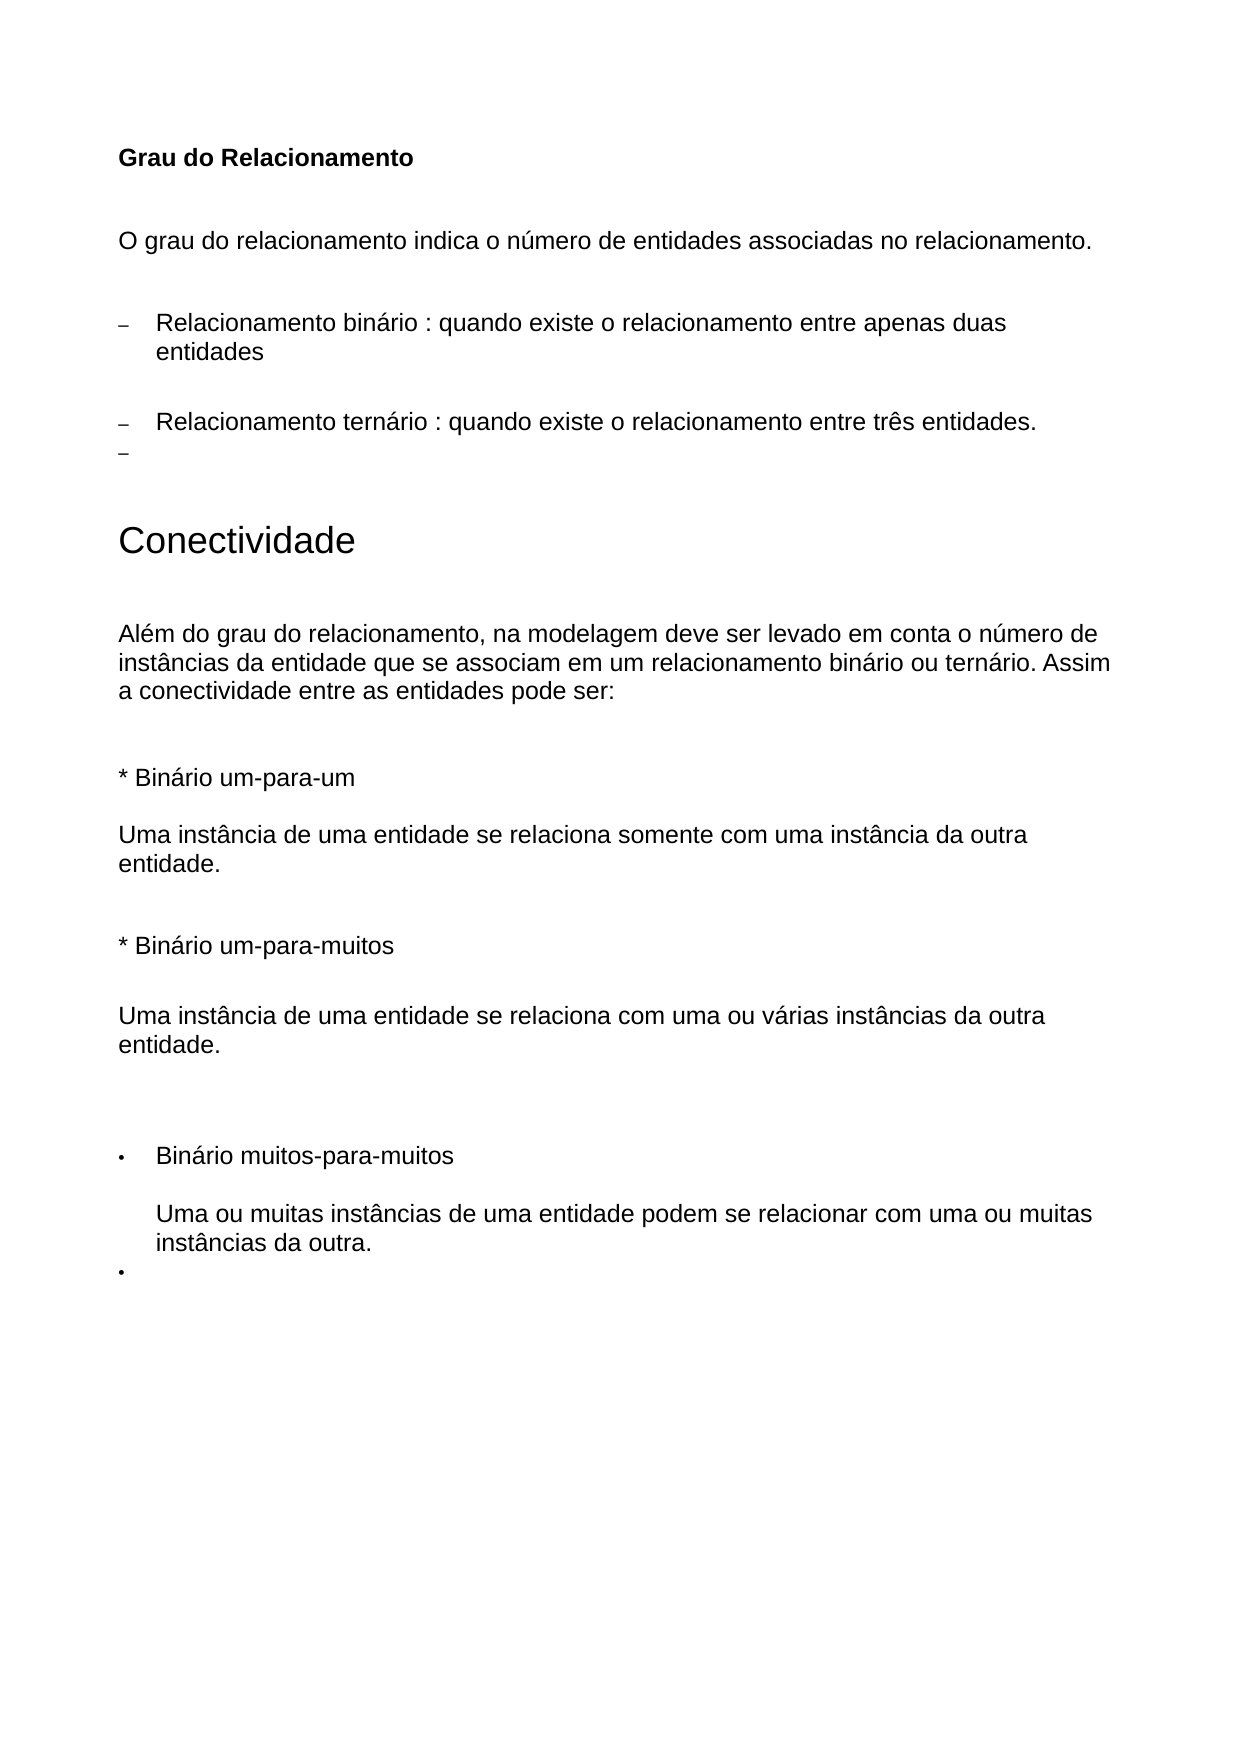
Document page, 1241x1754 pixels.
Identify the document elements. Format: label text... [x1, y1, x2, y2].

text O grau do relacionamento indica o número de entidades associadas no relacionamento. [118, 226, 1122, 254]
list Relacionamento binário : quando existe o relacionamento entre apenas duas entidades [118, 308, 1122, 366]
list Binário muitos-para-muitos Uma ou muitas instâncias de uma entidade podem se relacionar com uma ou muitas instâncias da outra. [118, 1141, 1122, 1256]
subtitle Grau do Relacionamento [118, 143, 1122, 172]
text * Binário um-para-muitos [118, 931, 1122, 960]
list Relacionamento ternário : quando existe o relacionamento entre três entidades. [118, 407, 1122, 436]
text Conectividade Além do grau do relacionamento, na modelagem deve ser levado em conta o número de instâncias da entidade que se associam em um relacionamento binário ou ternário. Assim a conectividade entre as entidades pode ser: * Binário um-para-um Uma instância de uma entidade se relaciona somente com uma instância da outra entidade. [118, 518, 1122, 877]
text Uma instância de uma entidade se relaciona com uma ou várias instâncias da outra entidade. [118, 972, 1122, 1059]
